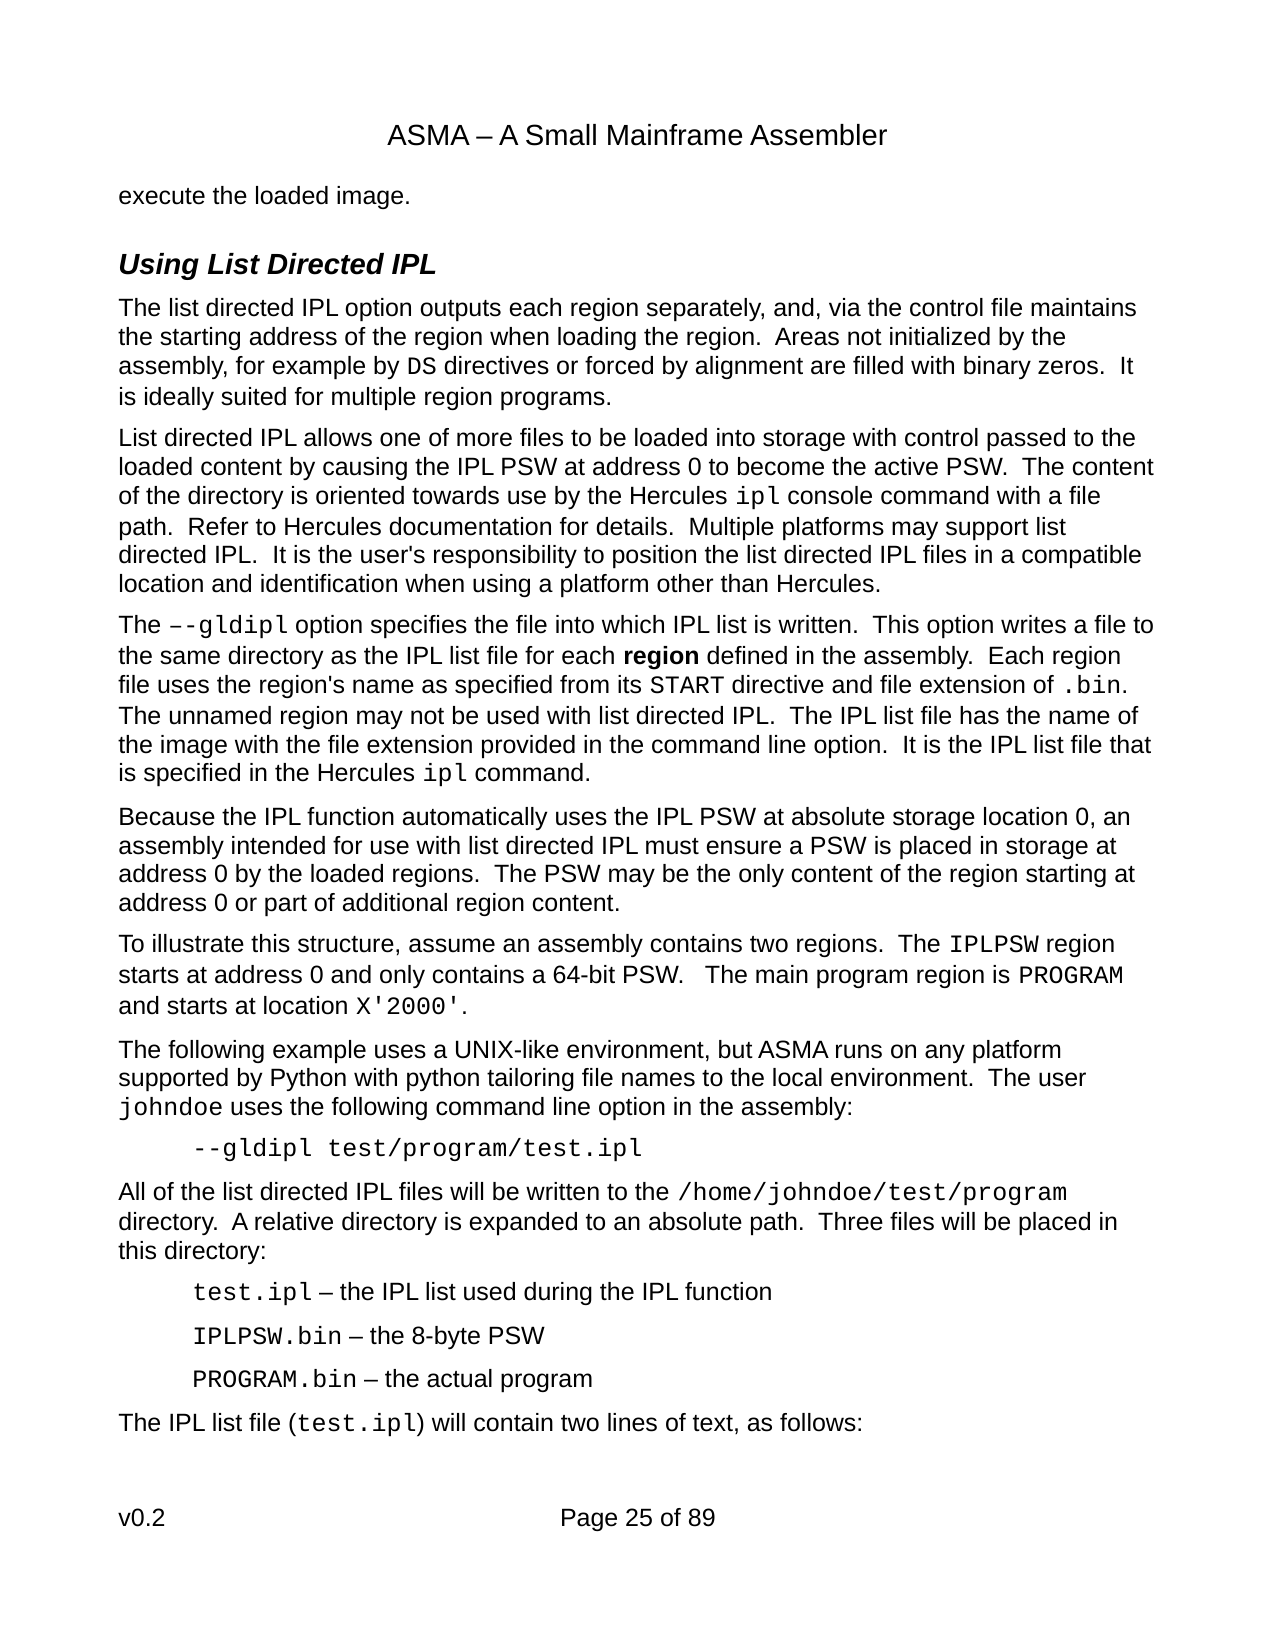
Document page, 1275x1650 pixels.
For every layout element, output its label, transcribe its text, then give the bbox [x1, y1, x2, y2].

text The IPL list file (test.ipl) will contain two lines of text, as follows: [118, 1408, 1157, 1439]
subtitle Using List Directed IPL [118, 247, 1157, 281]
text All of the list directed IPL files will be written to the /home/johndoe/test/program directory. A relative directory is expanded to an absolute path. Three files will be placed in this directory: [118, 1176, 1157, 1265]
text Because the IPL function automatically uses the IPL PSW at absolute storage location 0, an assembly intended for use with list directed IPL must ensure a PSW is placed in storage at address 0 by the loaded regions. The PSW may be the only content of the region starting at address 0 or part of additional region content. [118, 802, 1157, 917]
text The –-gldipl option specifies the file into which IPL list is written. This option writes a file to the same directory as the IPL list file for each region defined in the assembly. Each region file uses the region's name as specified from its START directive and file extension of .bin. The unnamed region may not be used with list directed IPL. The IPL list file has the name of the image with the file extension provided in the command line option. It is the IPL list file that is specified in the Hercules ipl command. [118, 610, 1157, 789]
text IPLPSW.bin – the 8-byte PSW [192, 1321, 1157, 1352]
text The list directed IPL option outputs each region separately, and, via the control file maintains the starting address of the region when loading the region. Areas not initialized by the assembly, for example by DS directives or forced by alignment are filled with binary zeros. It is ideally suited for multiple region programs. [118, 293, 1157, 411]
text --gldipl test/program/test.ipl [192, 1136, 1157, 1164]
text test.ipl – the IPL list used during the IPL function [192, 1277, 1157, 1308]
text execute the loaded image. [118, 181, 1157, 210]
text The following example uses a UNIX-like environment, but ASMA runs on any platform supported by Python with python tailoring file names to the local environment. The user johndoe uses the following command line option in the assembly: [118, 1035, 1157, 1123]
text To illustrate this structure, assume an assembly contains two regions. The IPLPSW region starts at address 0 and only contains a 64-bit PSW. The main program region is PROGRAM and starts at location X'2000'. [118, 929, 1157, 1022]
text List directed IPL allows one of more files to be loaded into storage with control passed to the loaded content by causing the IPL PSW at address 0 to become the active PSW. The content of the directory is oriented towards use by the Hercules ipl console command with a file path. Refer to Hercules documentation for details. Multiple platforms may support list directed IPL. It is the user's responsibility to position the list directed IPL files in a compatible location and identification when using a platform other than Hercules. [118, 423, 1157, 598]
text PROGRAM.bin – the actual program [192, 1364, 1157, 1395]
